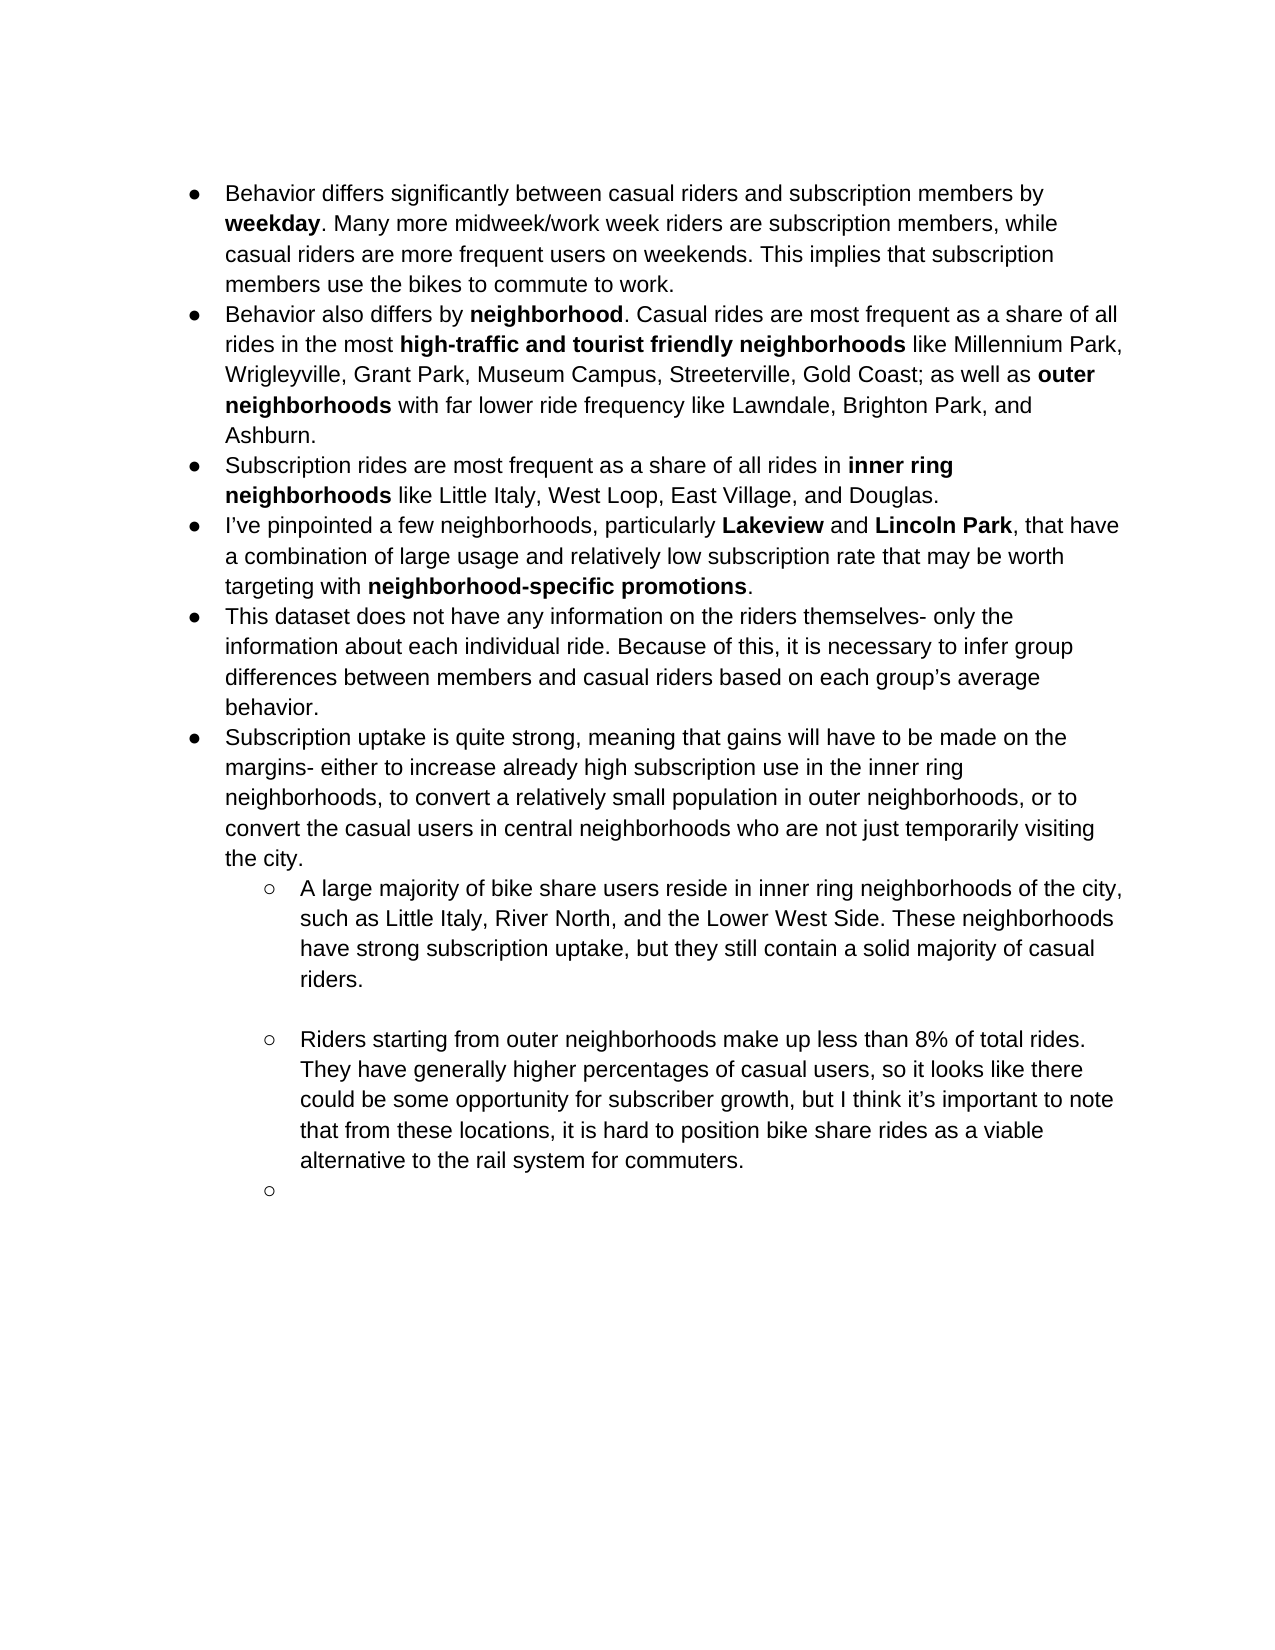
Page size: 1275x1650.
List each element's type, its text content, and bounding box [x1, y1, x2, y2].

list A large majority of bike share users reside in inner ring neighborhoods of the city, such as Little Italy, River North, and the Lower West Side. These neighborhoods have strong subscription uptake, but they still contain a solid majority of casual riders. [262, 875, 1125, 992]
list Behavior also differs by neighborhood. Casual rides are most frequent as a share of all rides in the most high-traffic and tourist friendly neighborhoods like Millennium Park, Wrigleyville, Grant Park, Museum Campus, Streeterville, Gold Coast; as well as outer neighborhoods with far lower ride frequency like Lawndale, Brighton Park, and Ashburn. [187, 301, 1125, 448]
list I’ve pinpointed a few neighborhoods, particularly Lakeview and Lincoln Park, that have a combination of large usage and relatively low subscription rate that may be worth targeting with neighborhood-specific promotions. [187, 512, 1125, 599]
list Riders starting from outer neighborhoods make up less than 8% of total rides. They have generally higher percentages of casual users, so it looks like there could be some opportunity for subscriber growth, but I think it’s important to note that from these locations, it is hard to position bike share rides as a viable alternative to the rail system for commuters. [262, 1026, 1125, 1173]
list Subscription uptake is quite strong, meaning that gains will have to be made on the margins- either to increase already high subscription use in the inner ring neighborhoods, to convert a relatively small population in outer neighborhoods, or to convert the casual users in central neighborhoods who are not just temporarily visiting the city. [187, 724, 1125, 871]
list Subscription rides are most frequent as a share of all rides in inner ring neighborhoods like Little Italy, West Loop, East Village, and Douglas. [187, 452, 1125, 509]
list This dataset does not have any information on the riders themselves- only the information about each individual ride. Because of this, it is necessary to infer group differences between members and casual riders based on each group’s average behavior. [187, 603, 1125, 720]
list Behavior differs significantly between casual riders and subscription members by weekday. Many more midweek/work week riders are subscription members, while casual riders are more frequent users on weekends. This implies that subscription members use the bikes to commute to work. [187, 180, 1125, 297]
